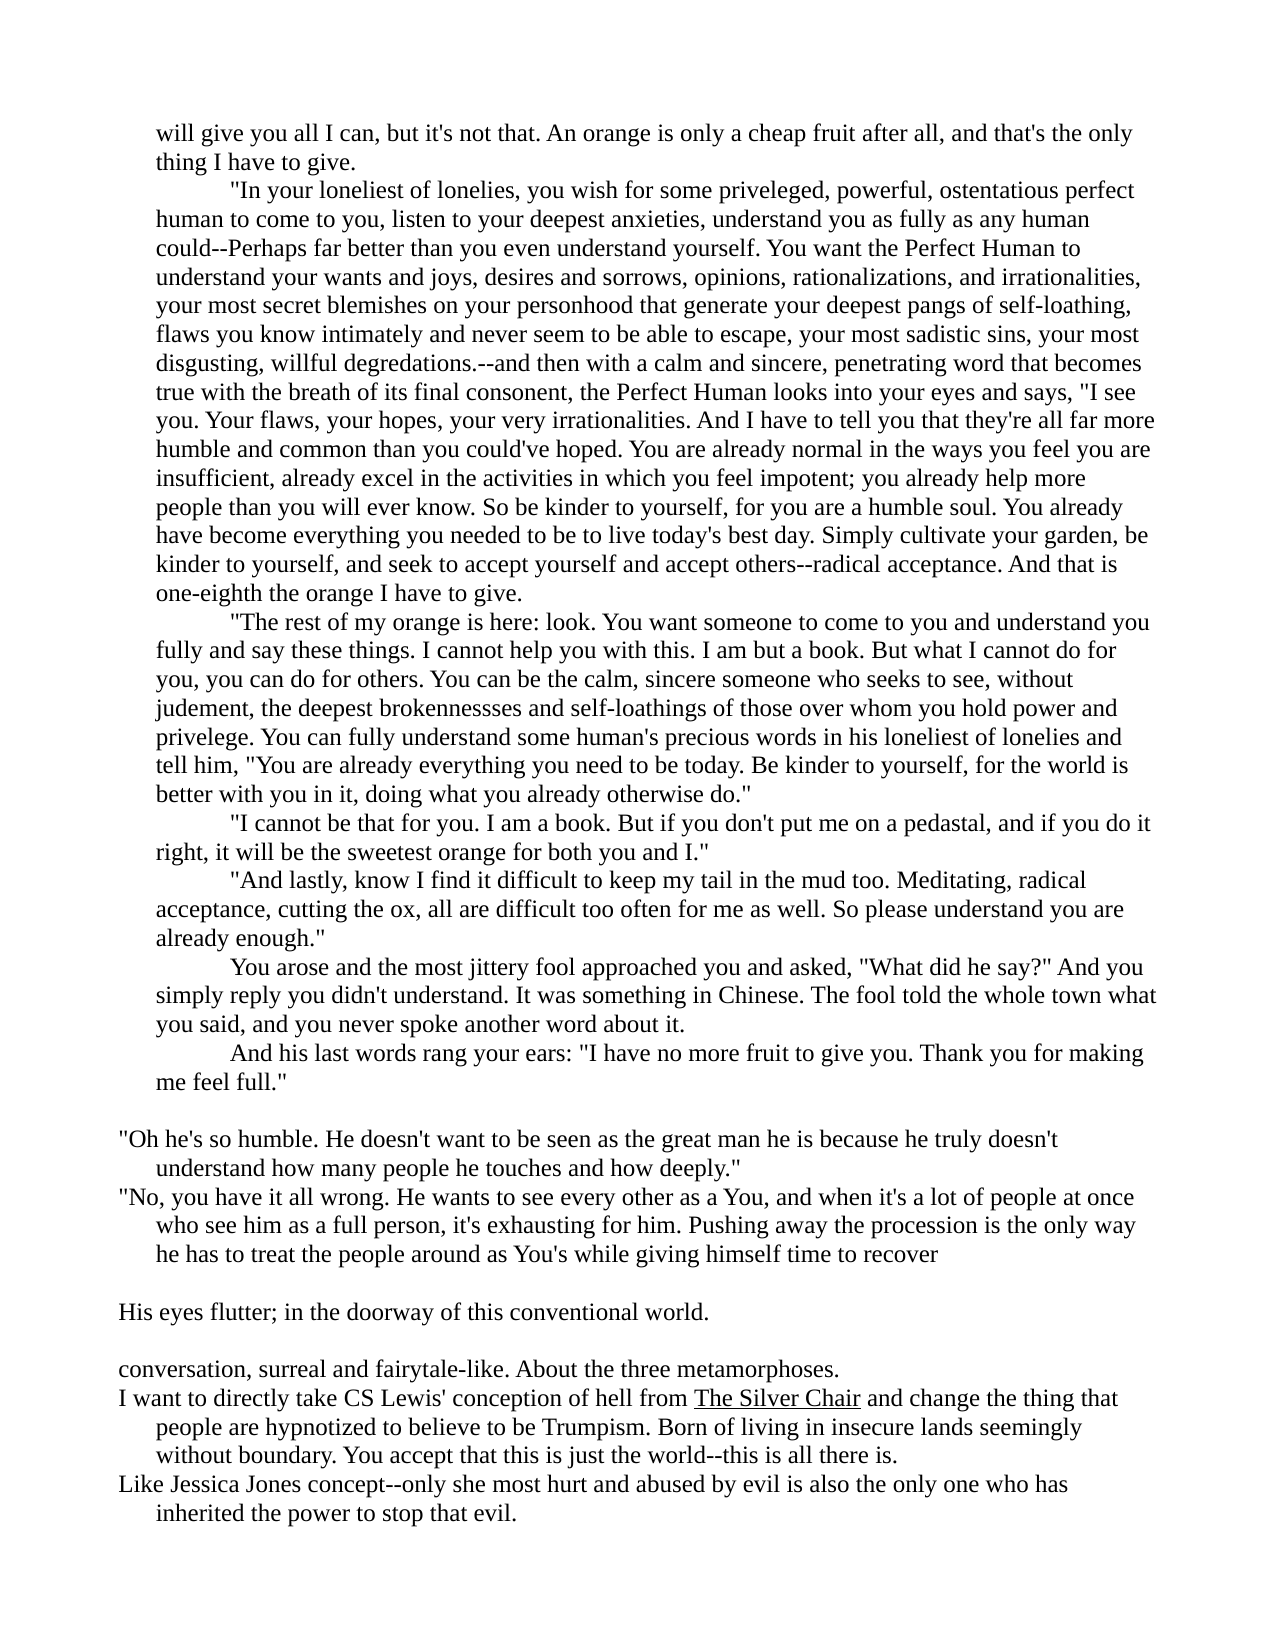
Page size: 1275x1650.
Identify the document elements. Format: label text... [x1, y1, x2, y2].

text "Oh he's so humble. He doesn't want to be seen as the great man he is because he truly doesn't understand how many people he touches and how deeply." [118, 1124, 1157, 1182]
text You arose and the most jittery fool approached you and asked, "What did he say?" And you simply reply you didn't understand. It was something in Chinese. The fool told the whole town what you said, and you never spoke another word about it. [118, 952, 1157, 1038]
text conversation, surreal and fairytale-like. About the three metamorphoses. [118, 1354, 1157, 1383]
text His eyes flutter; in the doorway of this conventional world. [118, 1297, 1157, 1326]
text I want to directly take CS Lewis' conception of hell from The Silver Chair and change the thing that people are hypnotized to believe to be Trumpism. Born of living in insecure lands seemingly without boundary. You accept that this is just the world--this is all there is. [118, 1383, 1157, 1469]
text "In your loneliest of lonelies, you wish for some priveleged, powerful, ostentatious perfect human to come to you, listen to your deepest anxieties, understand you as fully as any human could--Perhaps far better than you even understand yourself. You want the Perfect Human to understand your wants and joys, desires and sorrows, opinions, rationalizations, and irrationalities, your most secret blemishes on your personhood that generate your deepest pangs of self-loathing, flaws you know intimately and never seem to be able to escape, your most sadistic sins, your most disgusting, willful degredations.--and then with a calm and sincere, penetrating word that becomes true with the breath of its final consonent, the Perfect Human looks into your eyes and says, "I see you. Your flaws, your hopes, your very irrationalities. And I have to tell you that they're all far more humble and common than you could've hoped. You are already normal in the ways you feel you are insufficient, already excel in the activities in which you feel impotent; you already help more people than you will ever know. So be kinder to yourself, for you are a humble soul. You already have become everything you needed to be to live today's best day. Simply cultivate your garden, be kinder to yourself, and seek to accept yourself and accept others--radical acceptance. And that is one-eighth the orange I have to give. [118, 176, 1157, 607]
text will give you all I can, but it's not that. An orange is only a cheap fruit after all, and that's the only thing I have to give. [118, 118, 1157, 176]
text Like Jessica Jones concept--only she most hurt and abused by evil is also the only one who has inherited the power to stop that evil. [118, 1469, 1157, 1527]
text "The rest of my orange is here: look. You want someone to come to you and understand you fully and say these things. I cannot help you with this. I am but a book. But what I cannot do for you, you can do for others. You can be the calm, sincere someone who seeks to see, without judement, the deepest brokennessses and self-loathings of those over whom you hold power and privelege. You can fully understand some human's precious words in his loneliest of lonelies and tell him, "You are already everything you need to be today. Be kinder to yourself, for the world is better with you in it, doing what you already otherwise do." [118, 607, 1157, 808]
text "And lastly, know I find it difficult to keep my tail in the mud too. Meditating, radical acceptance, cutting the ox, all are difficult too often for me as well. So please understand you are already enough." [118, 866, 1157, 952]
text "I cannot be that for you. I am a book. But if you don't put me on a pedastal, and if you do it right, it will be the sweetest orange for both you and I." [118, 808, 1157, 866]
text And his last words rang your ears: "I have no more fruit to give you. Thank you for making me feel full." [118, 1038, 1157, 1096]
text "No, you have it all wrong. He wants to see every other as a You, and when it's a lot of people at once who see him as a full person, it's exhausting for him. Pushing away the procession is the only way he has to treat the people around as You's while giving himself time to recover [118, 1182, 1157, 1268]
